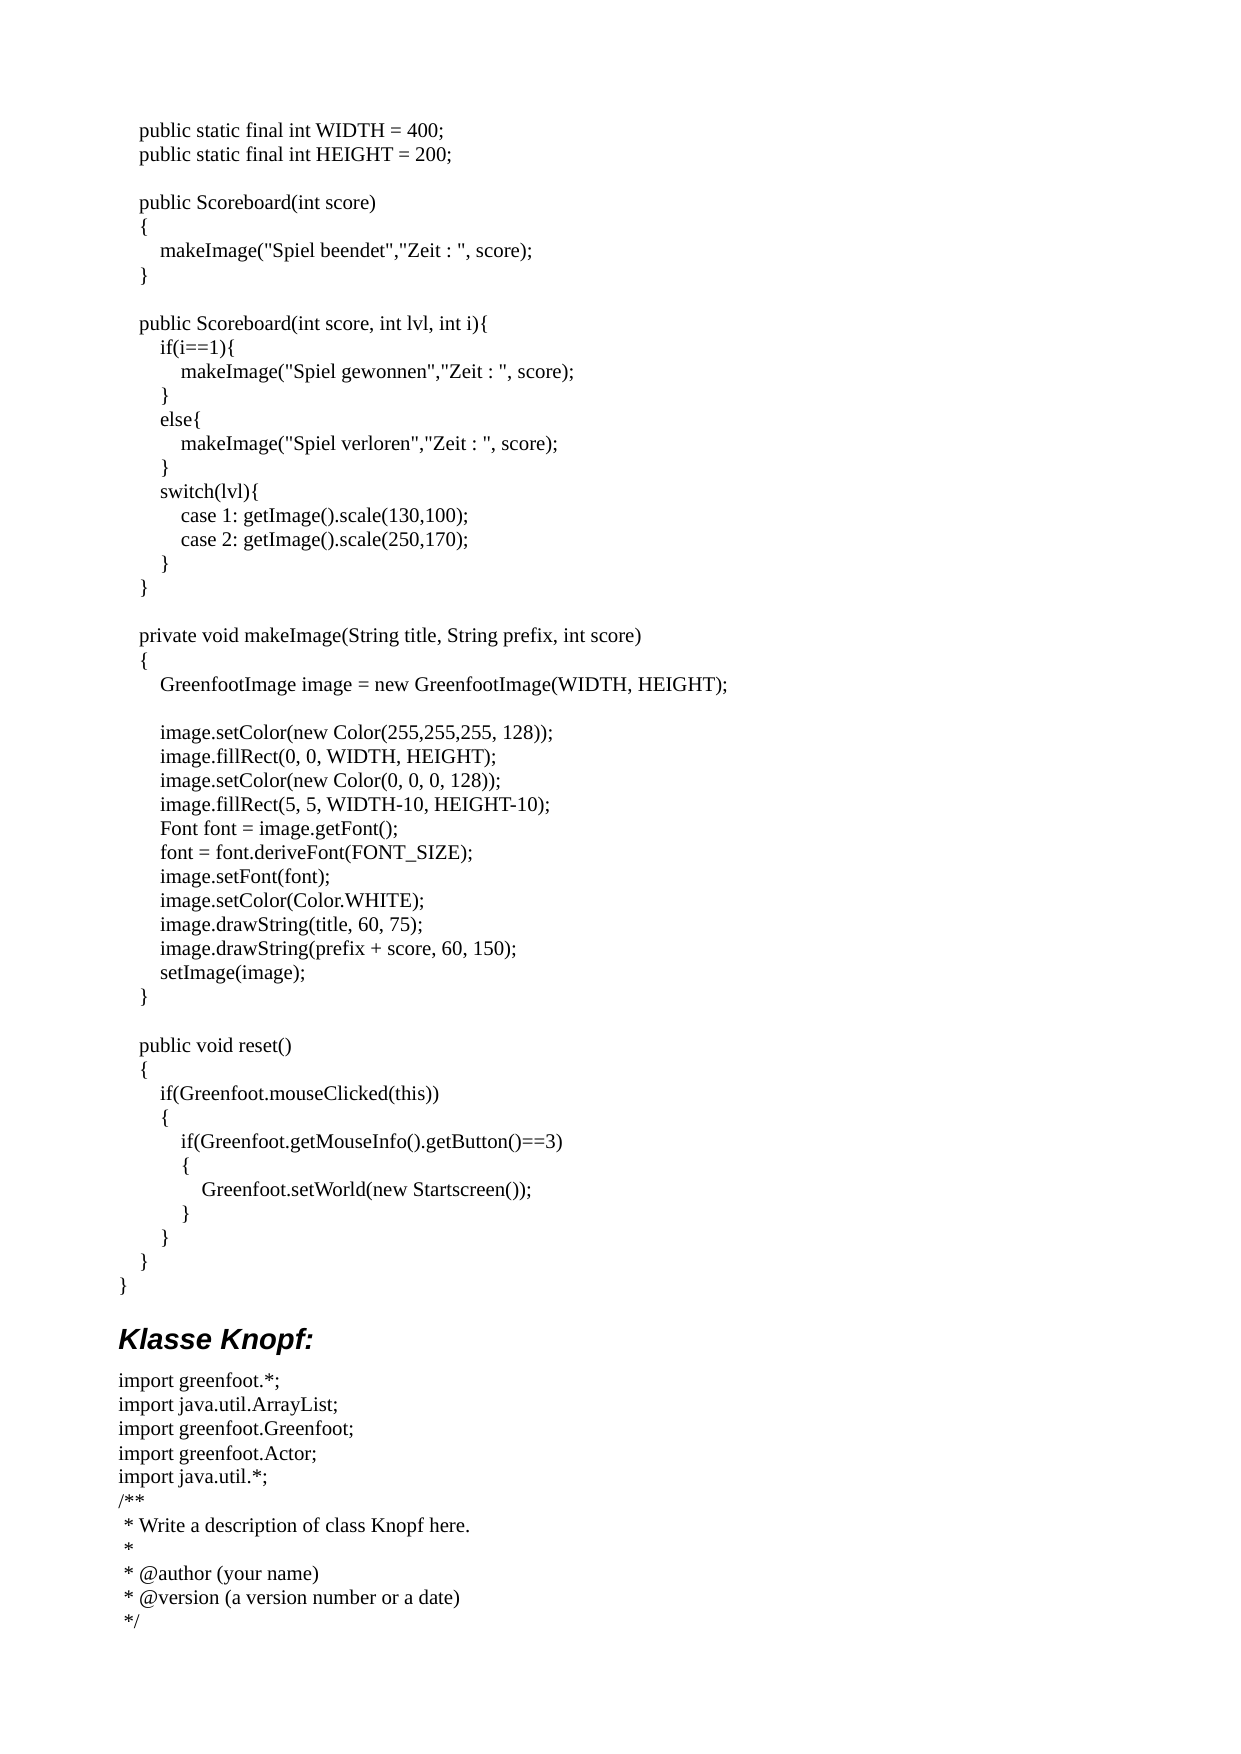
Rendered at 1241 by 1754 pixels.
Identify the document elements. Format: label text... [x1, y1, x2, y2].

text { [118, 1153, 1122, 1177]
text * @author (your name) [118, 1561, 1122, 1585]
text Font font = image.getFont(); [118, 816, 1122, 840]
text * [118, 1537, 1122, 1561]
text image.drawString(prefix + score, 60, 150); [118, 936, 1122, 960]
text } [118, 262, 1122, 287]
text import greenfoot.Actor; [118, 1440, 1122, 1464]
text */ [118, 1609, 1122, 1633]
text } [118, 1201, 1122, 1225]
text image.setFont(font); [118, 864, 1122, 888]
text public Scoreboard(int score, int lvl, int i){ [118, 311, 1122, 335]
text { [118, 1105, 1122, 1129]
text image.fillRect(0, 0, WIDTH, HEIGHT); [118, 744, 1122, 768]
text { [118, 214, 1122, 238]
text /** [118, 1488, 1122, 1513]
text public static final int HEIGHT = 200; [118, 142, 1122, 166]
text * @version (a version number or a date) [118, 1585, 1122, 1609]
text * Write a description of class Knopf here. [118, 1513, 1122, 1537]
text } [118, 383, 1122, 407]
text } [118, 551, 1122, 575]
text public void reset() [118, 1032, 1122, 1057]
text image.setColor(Color.WHITE); [118, 888, 1122, 912]
text { [118, 1057, 1122, 1081]
text } [118, 455, 1122, 479]
text image.setColor(new Color(255,255,255, 128)); [118, 720, 1122, 744]
text public Scoreboard(int score) [118, 190, 1122, 214]
text import greenfoot.Greenfoot; [118, 1416, 1122, 1440]
text if(Greenfoot.mouseClicked(this)) [118, 1081, 1122, 1105]
text } [118, 1249, 1122, 1273]
text if(Greenfoot.getMouseInfo().getButton()==3) [118, 1129, 1122, 1153]
text setImage(image); [118, 960, 1122, 984]
text { [118, 647, 1122, 672]
text import java.util.*; [118, 1464, 1122, 1488]
text else{ [118, 407, 1122, 431]
text GreenfootImage image = new GreenfootImage(WIDTH, HEIGHT); [118, 672, 1122, 696]
text import greenfoot.*; [118, 1368, 1122, 1392]
text image.drawString(title, 60, 75); [118, 912, 1122, 936]
text private void makeImage(String title, String prefix, int score) [118, 623, 1122, 647]
text case 2: getImage().scale(250,170); [118, 527, 1122, 551]
text if(i==1){ [118, 335, 1122, 359]
text image.fillRect(5, 5, WIDTH-10, HEIGHT-10); [118, 792, 1122, 816]
text font = font.deriveFont(FONT_SIZE); [118, 840, 1122, 864]
text image.setColor(new Color(0, 0, 0, 128)); [118, 768, 1122, 792]
text makeImage("Spiel verloren","Zeit : ", score); [118, 431, 1122, 455]
text public static final int WIDTH = 400; [118, 118, 1122, 142]
subtitle Klasse Knopf: [118, 1322, 1122, 1356]
text } [118, 575, 1122, 599]
text Greenfoot.setWorld(new Startscreen()); [118, 1177, 1122, 1201]
text } [118, 984, 1122, 1008]
text } [118, 1225, 1122, 1249]
text switch(lvl){ [118, 479, 1122, 503]
text } [118, 1273, 1122, 1297]
text makeImage("Spiel gewonnen","Zeit : ", score); [118, 359, 1122, 383]
text makeImage("Spiel beendet","Zeit : ", score); [118, 238, 1122, 262]
text case 1: getImage().scale(130,100); [118, 503, 1122, 527]
text import java.util.ArrayList; [118, 1392, 1122, 1416]
